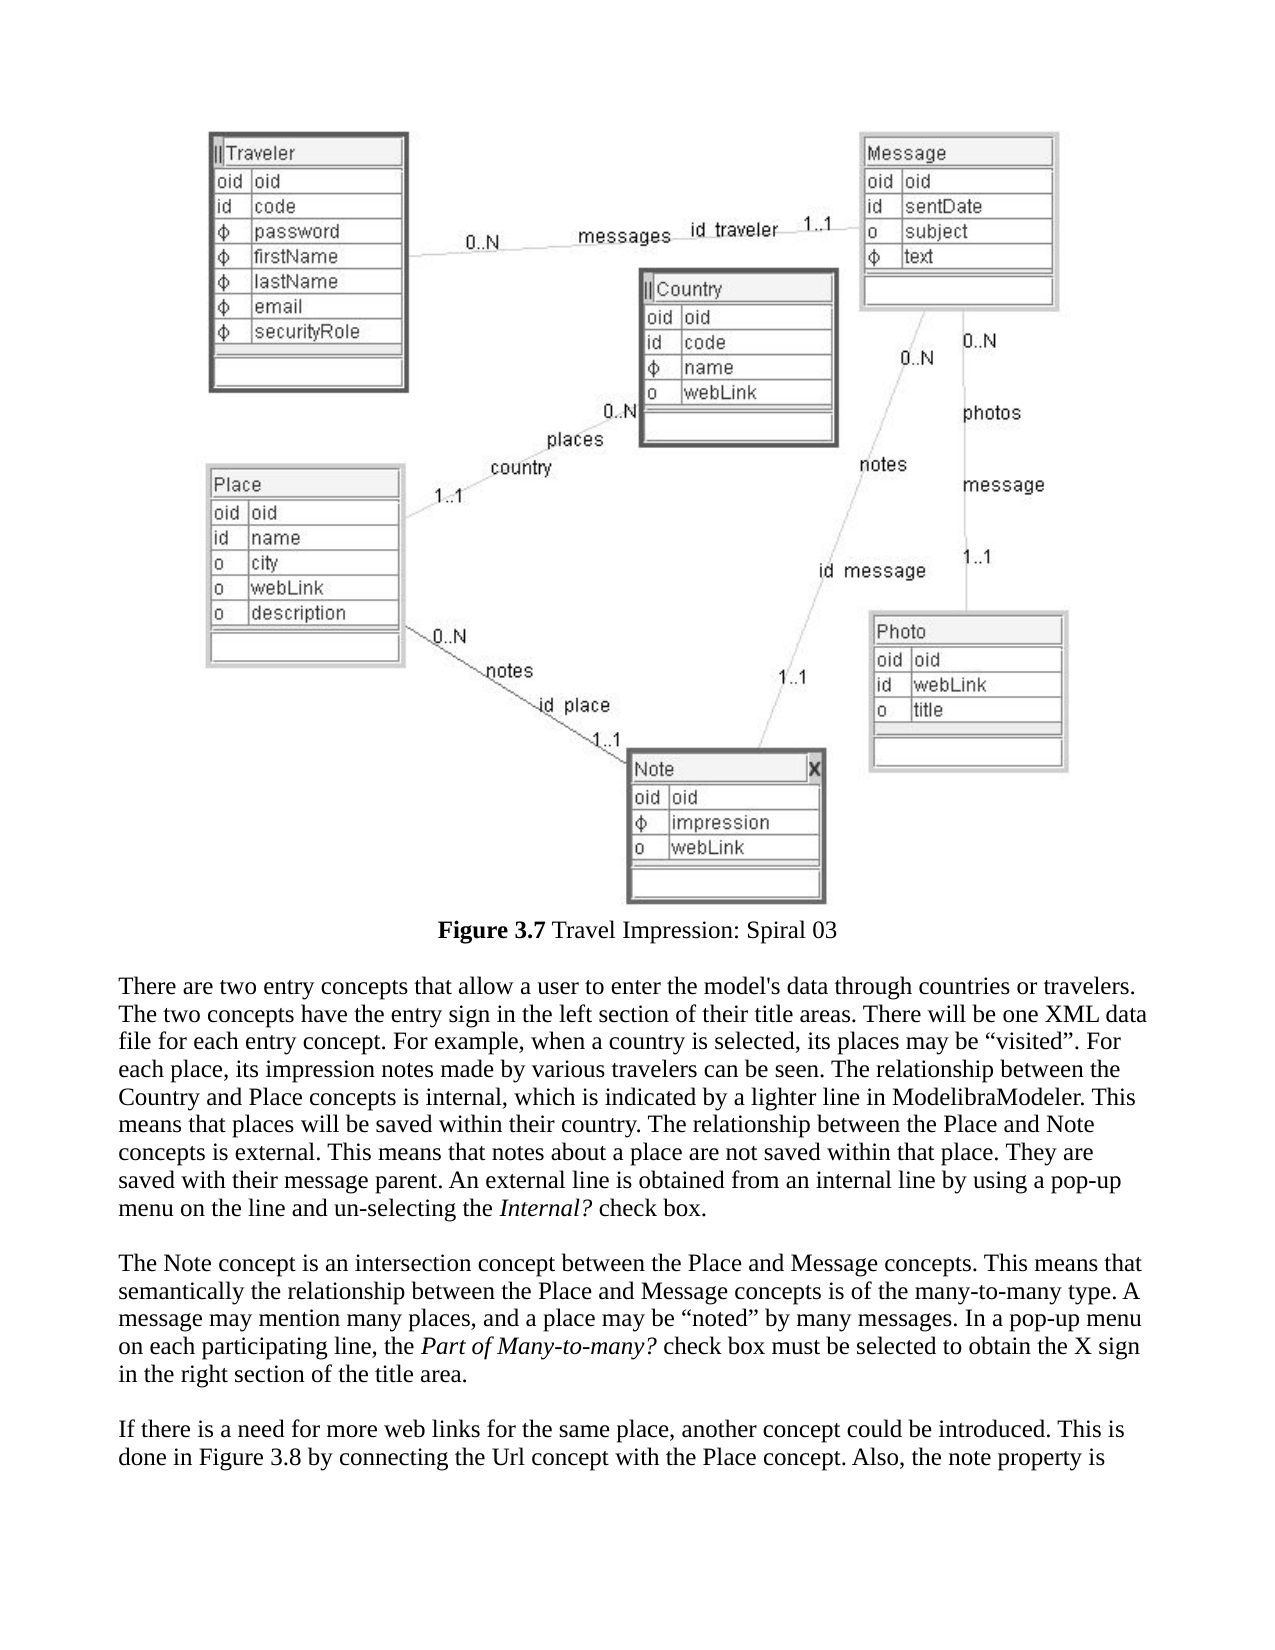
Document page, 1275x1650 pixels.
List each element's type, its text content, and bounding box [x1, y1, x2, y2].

text The Note concept is an intersection concept between the Place and Message concepts. This means that semantically the relationship between the Place and Message concepts is of the many-to-many type. A message may mention many places, and a place may be “noted” by many messages. In a pop-up menu on each participating line, the Part of Many-to-many? check box must be selected to obtain the X sign in the right section of the title area. [118, 1249, 1157, 1388]
text Figure 3.7 Travel Impression: Spiral 03 [118, 118, 1157, 944]
text If there is a need for more web links for the same place, another concept could be introduced. This is done in Figure 3.8 by connecting the Url concept with the Place concept. Also, the note property is [118, 1415, 1157, 1471]
text There are two entry concepts that allow a user to enter the model's data through countries or travelers. The two concepts have the entry sign in the left section of their title areas. There will be one XML data file for each entry concept. For example, when a country is selected, its places may be “visited”. For each place, its impression notes made by various travelers can be seen. The relationship between the Country and Place concepts is internal, which is indicated by a lighter line in ModelibraModeler. This means that places will be saved within their country. The relationship between the Place and Note concepts is external. This means that notes about a place are not saved within that place. They are saved with their message parent. An external line is obtained from an internal line by using a pop-up menu on the line and un-selecting the Internal? check box. [118, 972, 1157, 1221]
picture [195, 118, 1080, 917]
